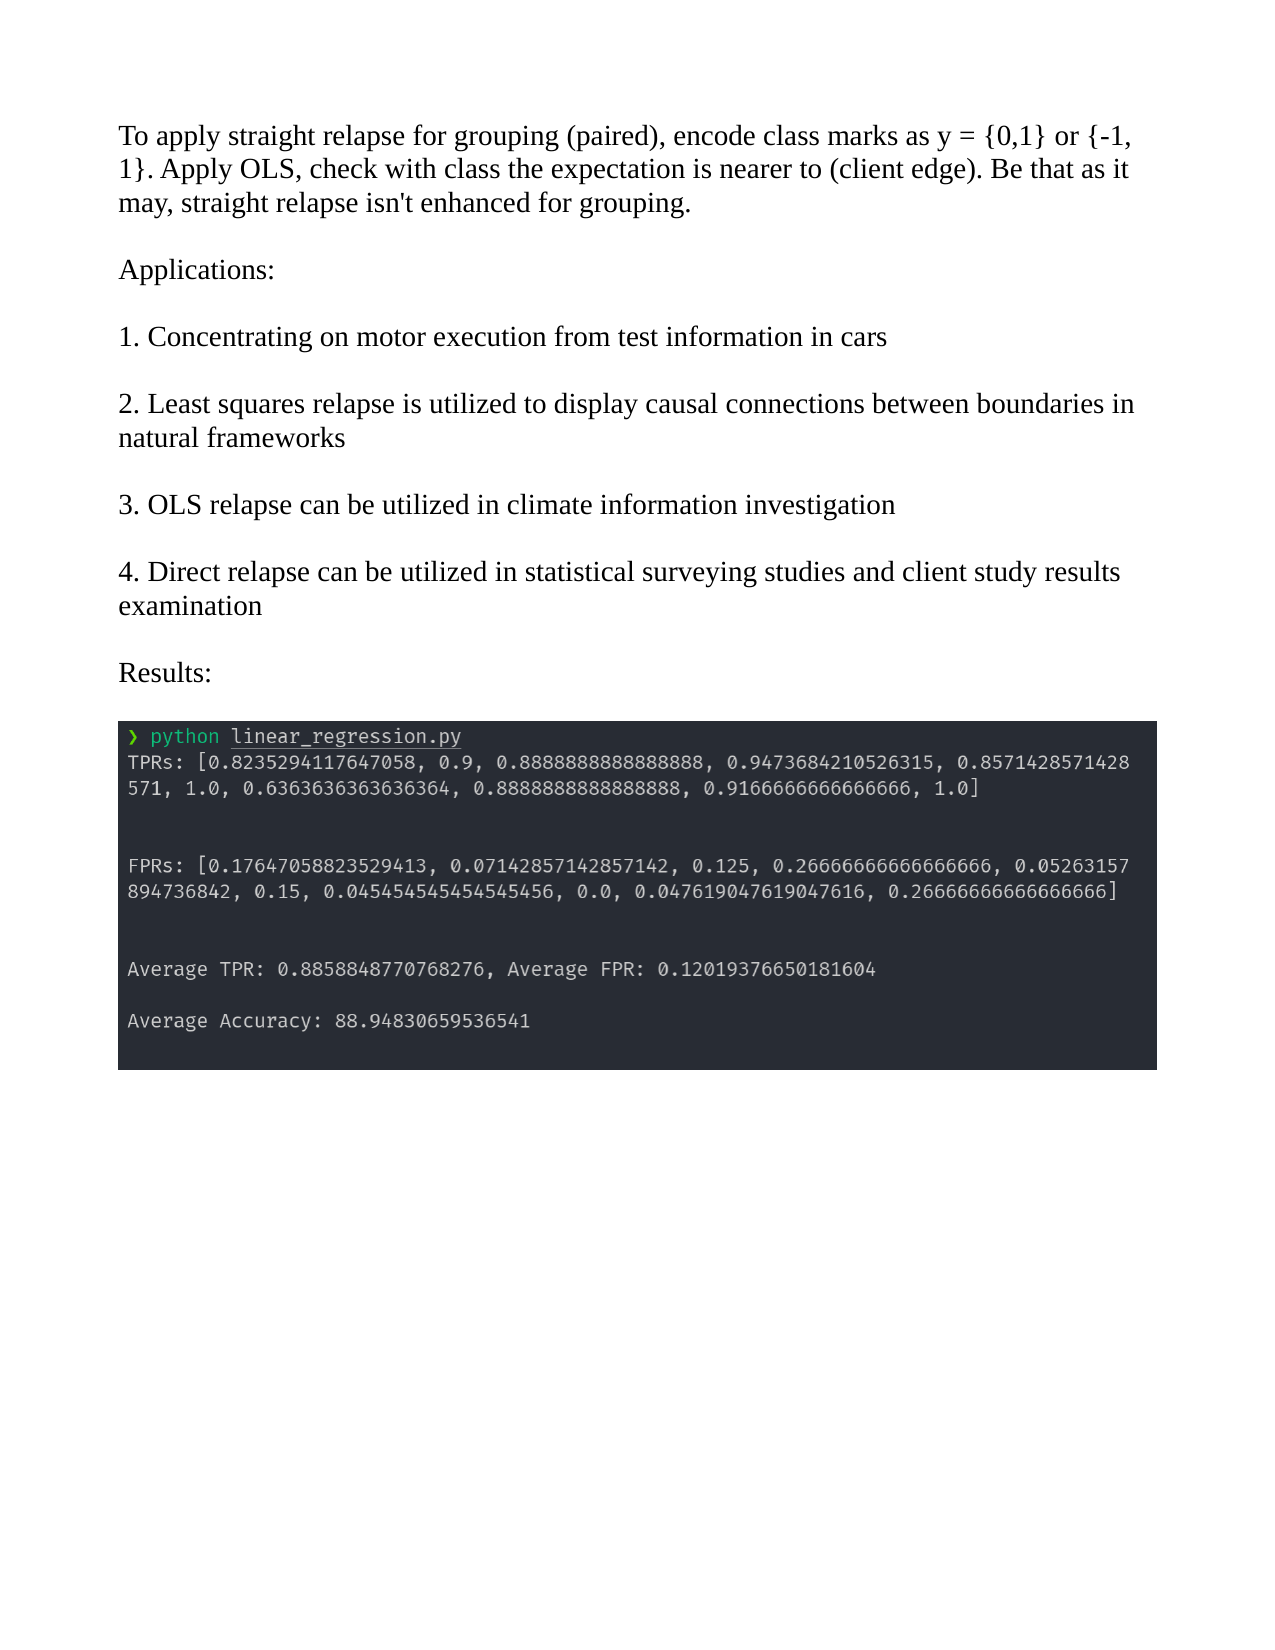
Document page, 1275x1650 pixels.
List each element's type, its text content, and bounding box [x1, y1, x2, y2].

text 1. Concentrating on motor execution from test information in cars [118, 319, 1157, 353]
text Results: [118, 655, 1157, 688]
text 2. Least squares relapse is utilized to display causal connections between boundaries in natural frameworks [118, 386, 1157, 453]
text Applications: [118, 252, 1157, 286]
text 4. Direct relapse can be utilized in statistical surveying studies and client study results examination [118, 554, 1157, 621]
text 3. OLS relapse can be utilized in climate information investigation [118, 487, 1157, 521]
text To apply straight relapse for grouping (paired), encode class marks as y = {0,1} or {-1, 1}. Apply OLS, check with class the expectation is nearer to (client edge). Be that as it may, straight relapse isn't enhanced for grouping. [118, 118, 1157, 219]
picture [118, 721, 1157, 1070]
